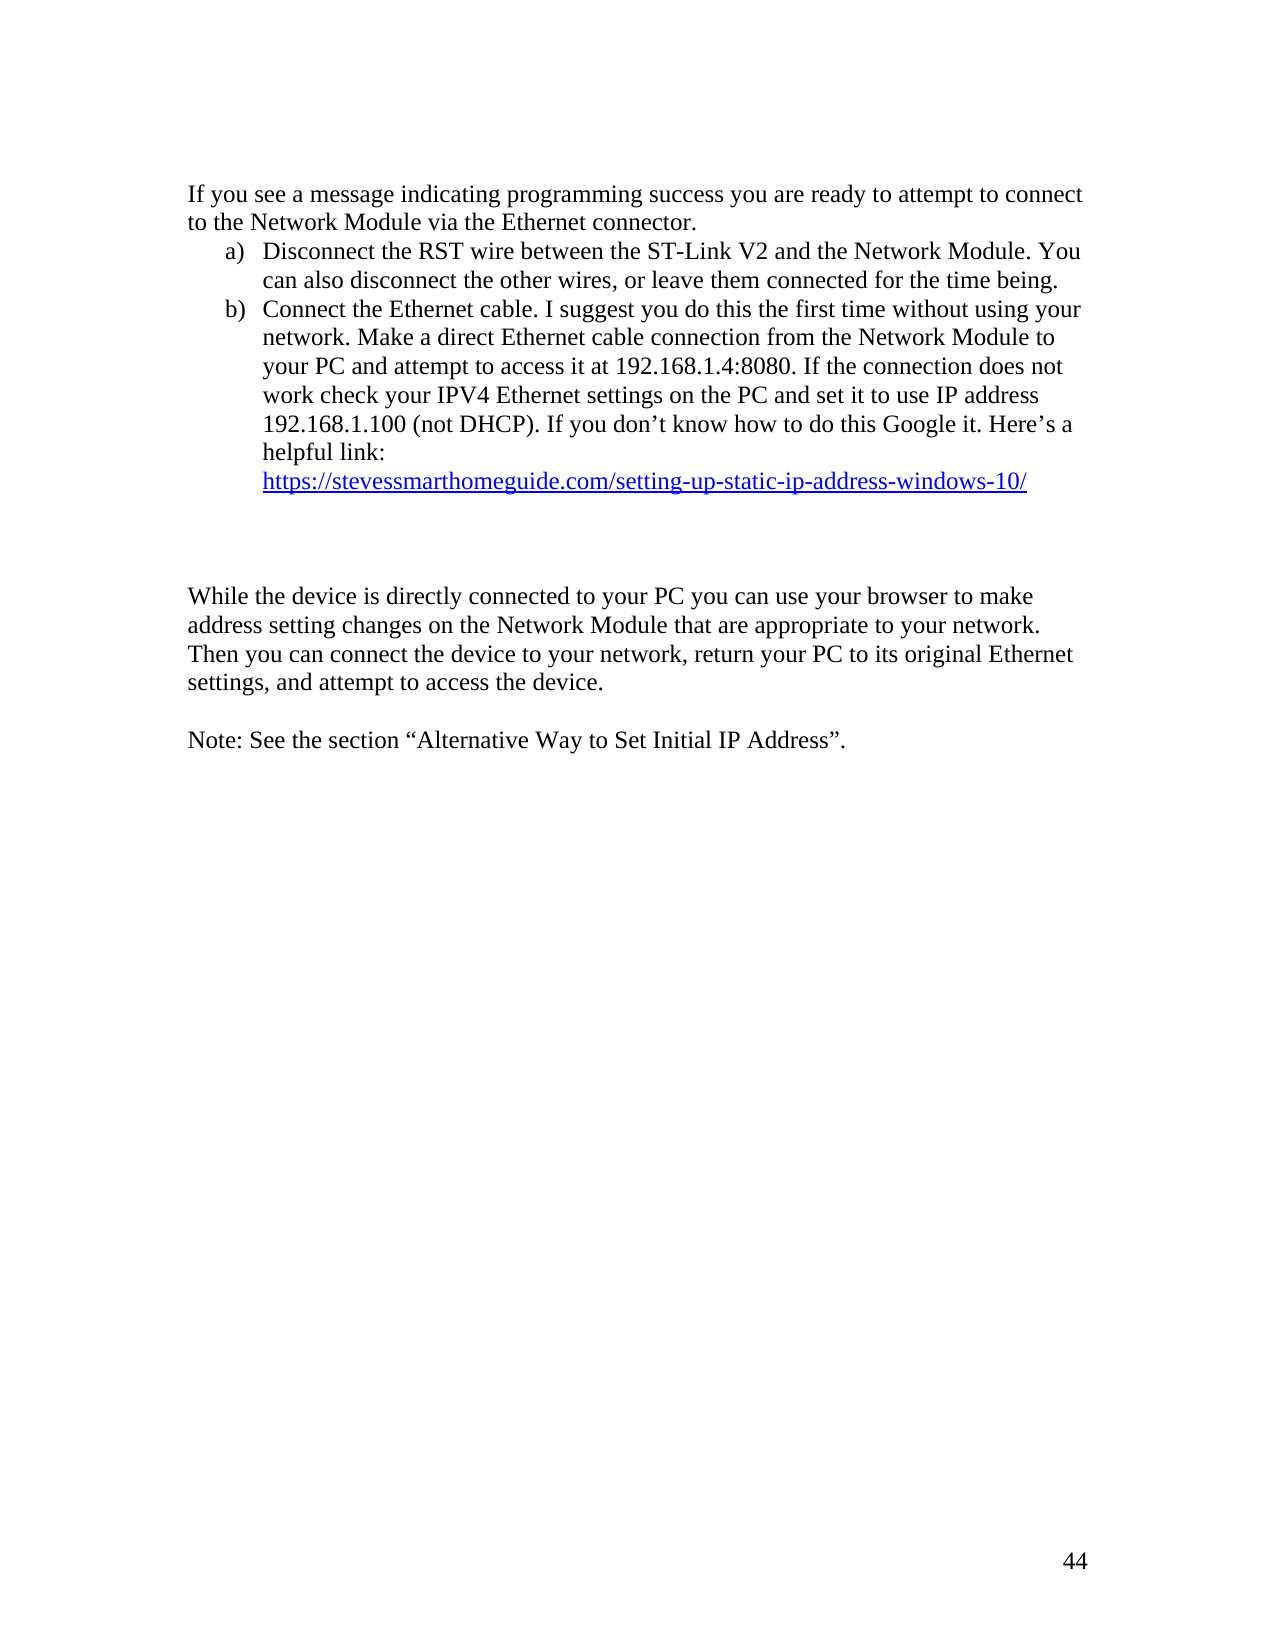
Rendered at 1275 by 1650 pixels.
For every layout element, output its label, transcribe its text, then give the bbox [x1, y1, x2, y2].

text While the device is directly connected to your PC you can use your browser to make address setting changes on the Network Module that are appropriate to your network. Then you can connect the device to your network, return your PC to its original Ethernet settings, and attempt to access the device. [187, 581, 1087, 696]
list Disconnect the RST wire between the ST-Link V2 and the Network Module. You can also disconnect the other wires, or leave them connected for the time being. [225, 236, 1087, 294]
list Connect the Ethernet cable. I suggest you do this the first time without using your network. Make a direct Ethernet cable connection from the Network Module to your PC and attempt to access it at 192.168.1.4:8080. If the connection does not work check your IPV4 Ethernet settings on the PC and set it to use IP address 192.168.1.100 (not DHCP). If you don’t know how to do this Google it. Here’s a helpful link: [225, 294, 1087, 466]
text https://stevessmarthomeguide.com/setting-up-static-ip-address-windows-10/ [262, 466, 1087, 495]
text If you see a message indicating programming success you are ready to attempt to connect to the Network Module via the Ethernet connector. [187, 179, 1087, 236]
text Note: See the section “Alternative Way to Set Initial IP Address”. [187, 725, 1087, 754]
